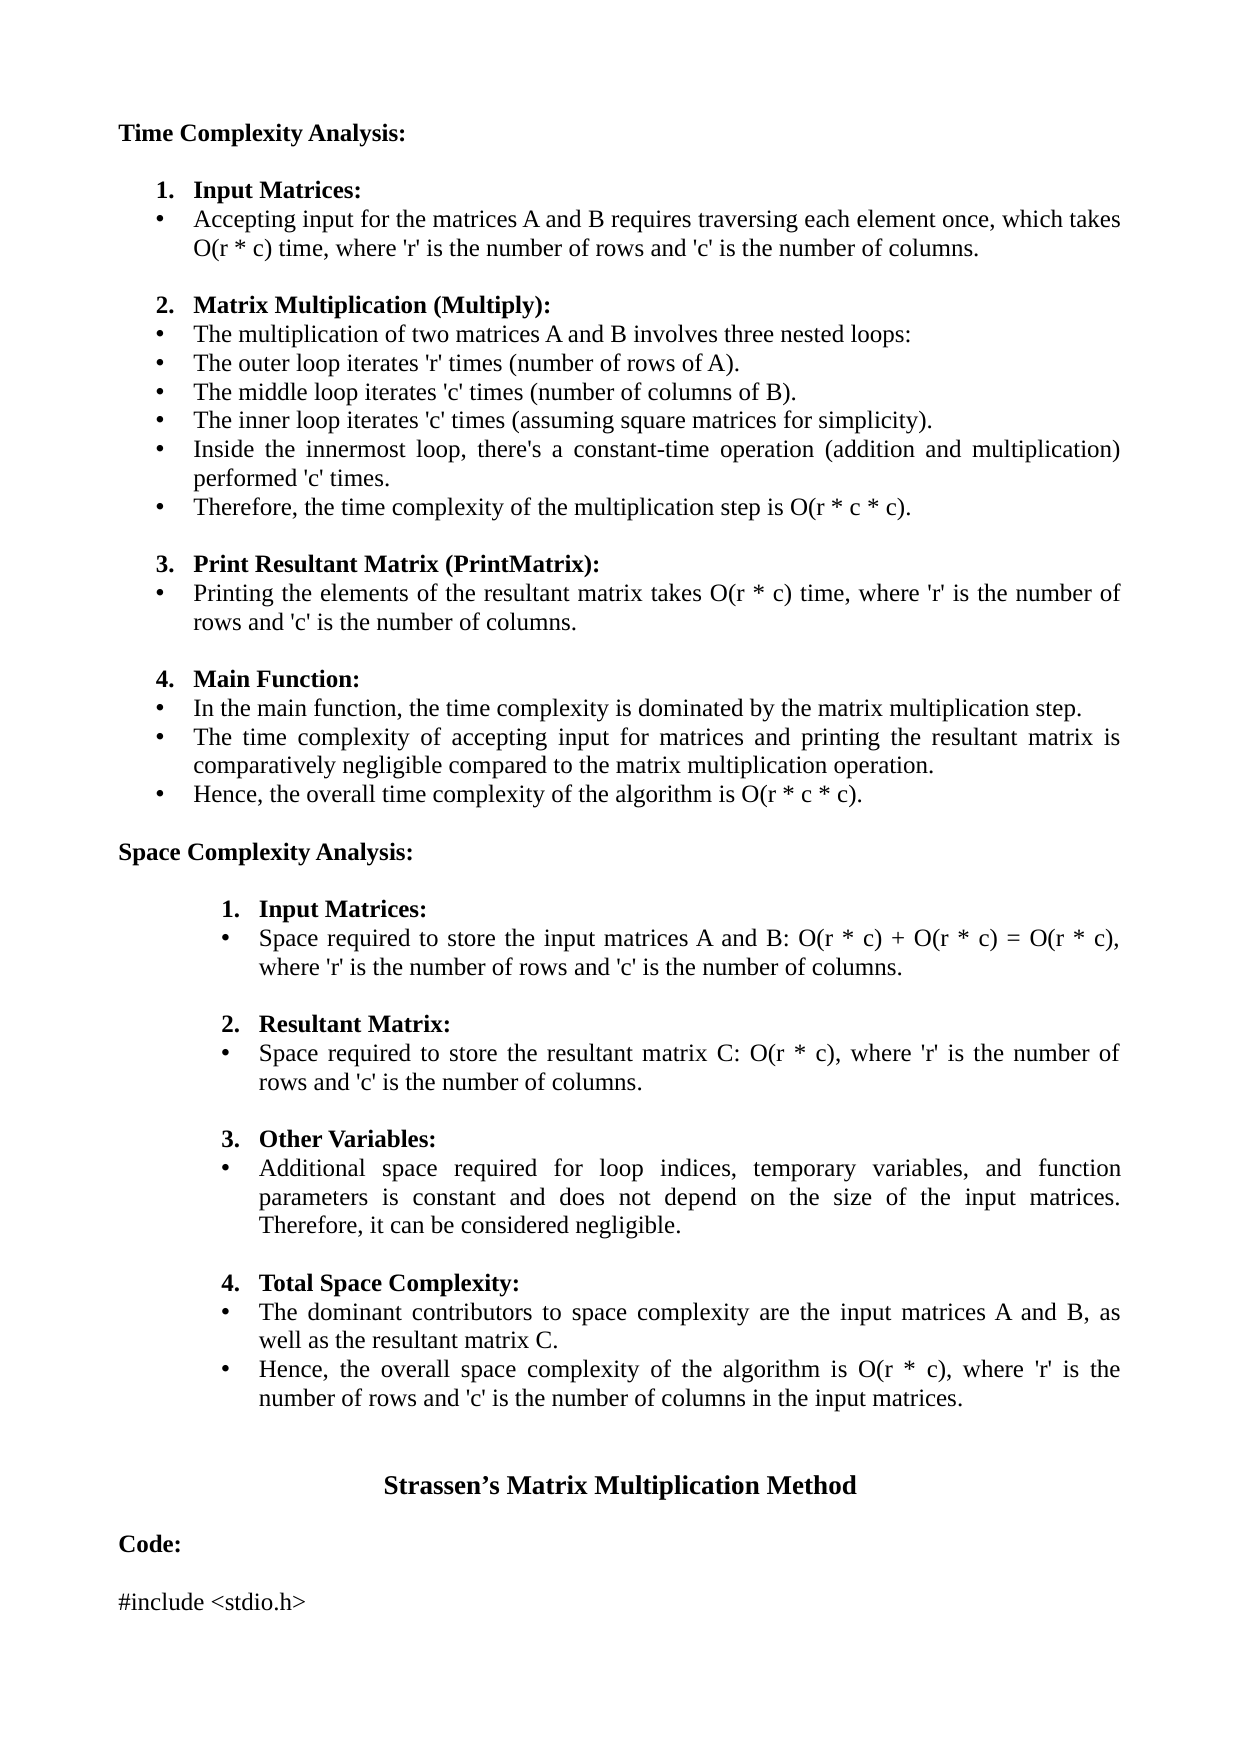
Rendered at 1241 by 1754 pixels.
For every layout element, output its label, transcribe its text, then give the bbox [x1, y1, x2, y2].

text Time Complexity Analysis: [118, 118, 1122, 147]
list Printing the elements of the resultant matrix takes O(r * c) time, where 'r' is the number of rows and 'c' is the number of columns. [156, 578, 1122, 636]
list Hence, the overall space complexity of the algorithm is O(r * c), where 'r' is the number of rows and 'c' is the number of columns in the input matrices. [221, 1354, 1122, 1412]
text Strassen’s Matrix Multiplication Method [118, 1469, 1122, 1501]
text Space Complexity Analysis: [118, 837, 1122, 866]
list Input Matrices: [156, 176, 1122, 204]
list Resultant Matrix: [221, 1009, 1122, 1038]
list Space required to store the input matrices A and B: O(r * c) + O(r * c) = O(r * c), where 'r' is the number of rows and 'c' is the number of columns. [221, 923, 1122, 981]
list The middle loop iterates 'c' times (number of columns of B). [156, 377, 1122, 406]
list Additional space required for loop indices, temporary variables, and function parameters is constant and does not depend on the size of the input matrices. Therefore, it can be considered negligible. [221, 1153, 1122, 1239]
list Print Resultant Matrix (PrintMatrix): [156, 549, 1122, 578]
list The time complexity of accepting input for matrices and printing the resultant matrix is comparatively negligible compared to the matrix multiplication operation. [156, 722, 1122, 779]
list Total Space Complexity: [221, 1268, 1122, 1297]
list Inside the innermost loop, there's a constant-time operation (addition and multiplication) performed 'c' times. [156, 434, 1122, 492]
list Input Matrices: [221, 894, 1122, 923]
list The dominant contributors to space complexity are the input matrices A and B, as well as the resultant matrix C. [221, 1297, 1122, 1354]
list Main Function: [156, 664, 1122, 693]
list The multiplication of two matrices A and B involves three nested loops: [156, 319, 1122, 348]
list Accepting input for the matrices A and B requires traversing each element once, which takes O(r * c) time, where 'r' is the number of rows and 'c' is the number of columns. [156, 204, 1122, 262]
list Space required to store the resultant matrix C: O(r * c), where 'r' is the number of rows and 'c' is the number of columns. [221, 1038, 1122, 1096]
text #include <stdio.h> [118, 1587, 1122, 1616]
text Code: [118, 1529, 1122, 1558]
list Other Variables: [221, 1124, 1122, 1153]
list The inner loop iterates 'c' times (assuming square matrices for simplicity). [156, 406, 1122, 434]
list Matrix Multiplication (Multiply): [156, 291, 1122, 319]
list The outer loop iterates 'r' times (number of rows of A). [156, 348, 1122, 377]
list Hence, the overall time complexity of the algorithm is O(r * c * c). [156, 779, 1122, 808]
list Therefore, the time complexity of the multiplication step is O(r * c * c). [156, 492, 1122, 521]
list In the main function, the time complexity is dominated by the matrix multiplication step. [156, 693, 1122, 722]
